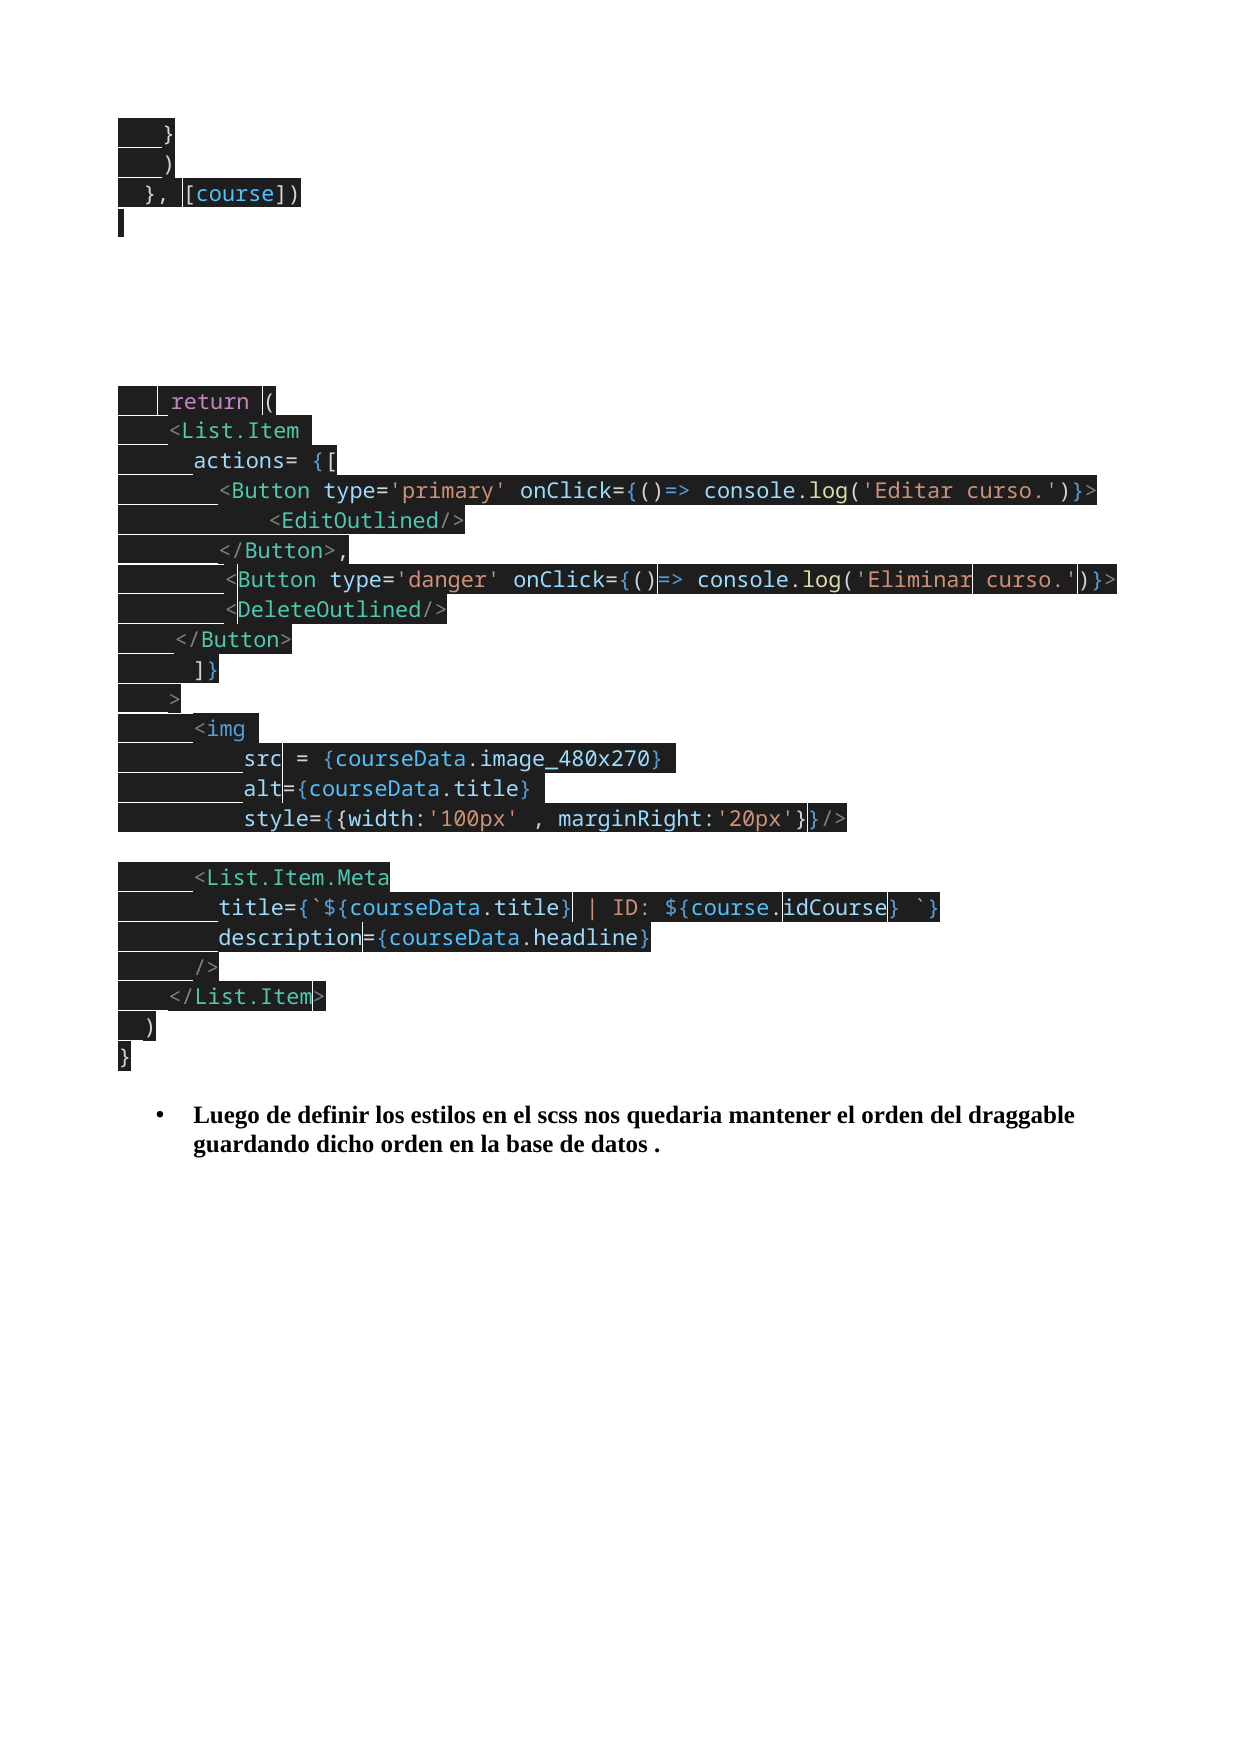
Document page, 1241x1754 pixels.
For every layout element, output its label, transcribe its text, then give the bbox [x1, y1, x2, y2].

text ]} [118, 654, 1122, 683]
text <EditOutlined/> [118, 505, 1122, 534]
text /> [118, 952, 1122, 981]
text }, [course]) [118, 178, 1122, 207]
list Luego de definir los estilos en el scss nos quedaria mantener el orden del draggable guardando dicho orden en la base de datos . [156, 1101, 1122, 1158]
text description={courseData.headline} [118, 922, 1122, 952]
text ) [118, 148, 1122, 178]
text <List.Item.Meta [118, 862, 1122, 892]
text ) [118, 1011, 1122, 1041]
text </Button>, [118, 534, 1122, 564]
text </List.Item> [118, 981, 1122, 1011]
text src = {courseData.image_480x270} [118, 743, 1122, 773]
text actions= {[ [118, 445, 1122, 475]
text alt={courseData.title} [118, 773, 1122, 803]
text title={`${courseData.title} | ID: ${course.idCourse} `} [118, 892, 1122, 922]
text } [118, 1041, 1122, 1071]
text </Button> [118, 624, 1122, 654]
text <List.Item [118, 415, 1122, 445]
text <DeleteOutlined/> [118, 594, 1122, 624]
text return ( [118, 386, 1122, 415]
text <Button type='danger' onClick={()=> console.log('Eliminar curso.')}> [118, 564, 1122, 594]
text } [118, 118, 1122, 148]
text > [118, 683, 1122, 713]
text <Button type='primary' onClick={()=> console.log('Editar curso.')}> [118, 475, 1122, 505]
text style={{width:'100px' , marginRight:'20px'}}/> [118, 803, 1122, 832]
text <img [118, 713, 1122, 743]
